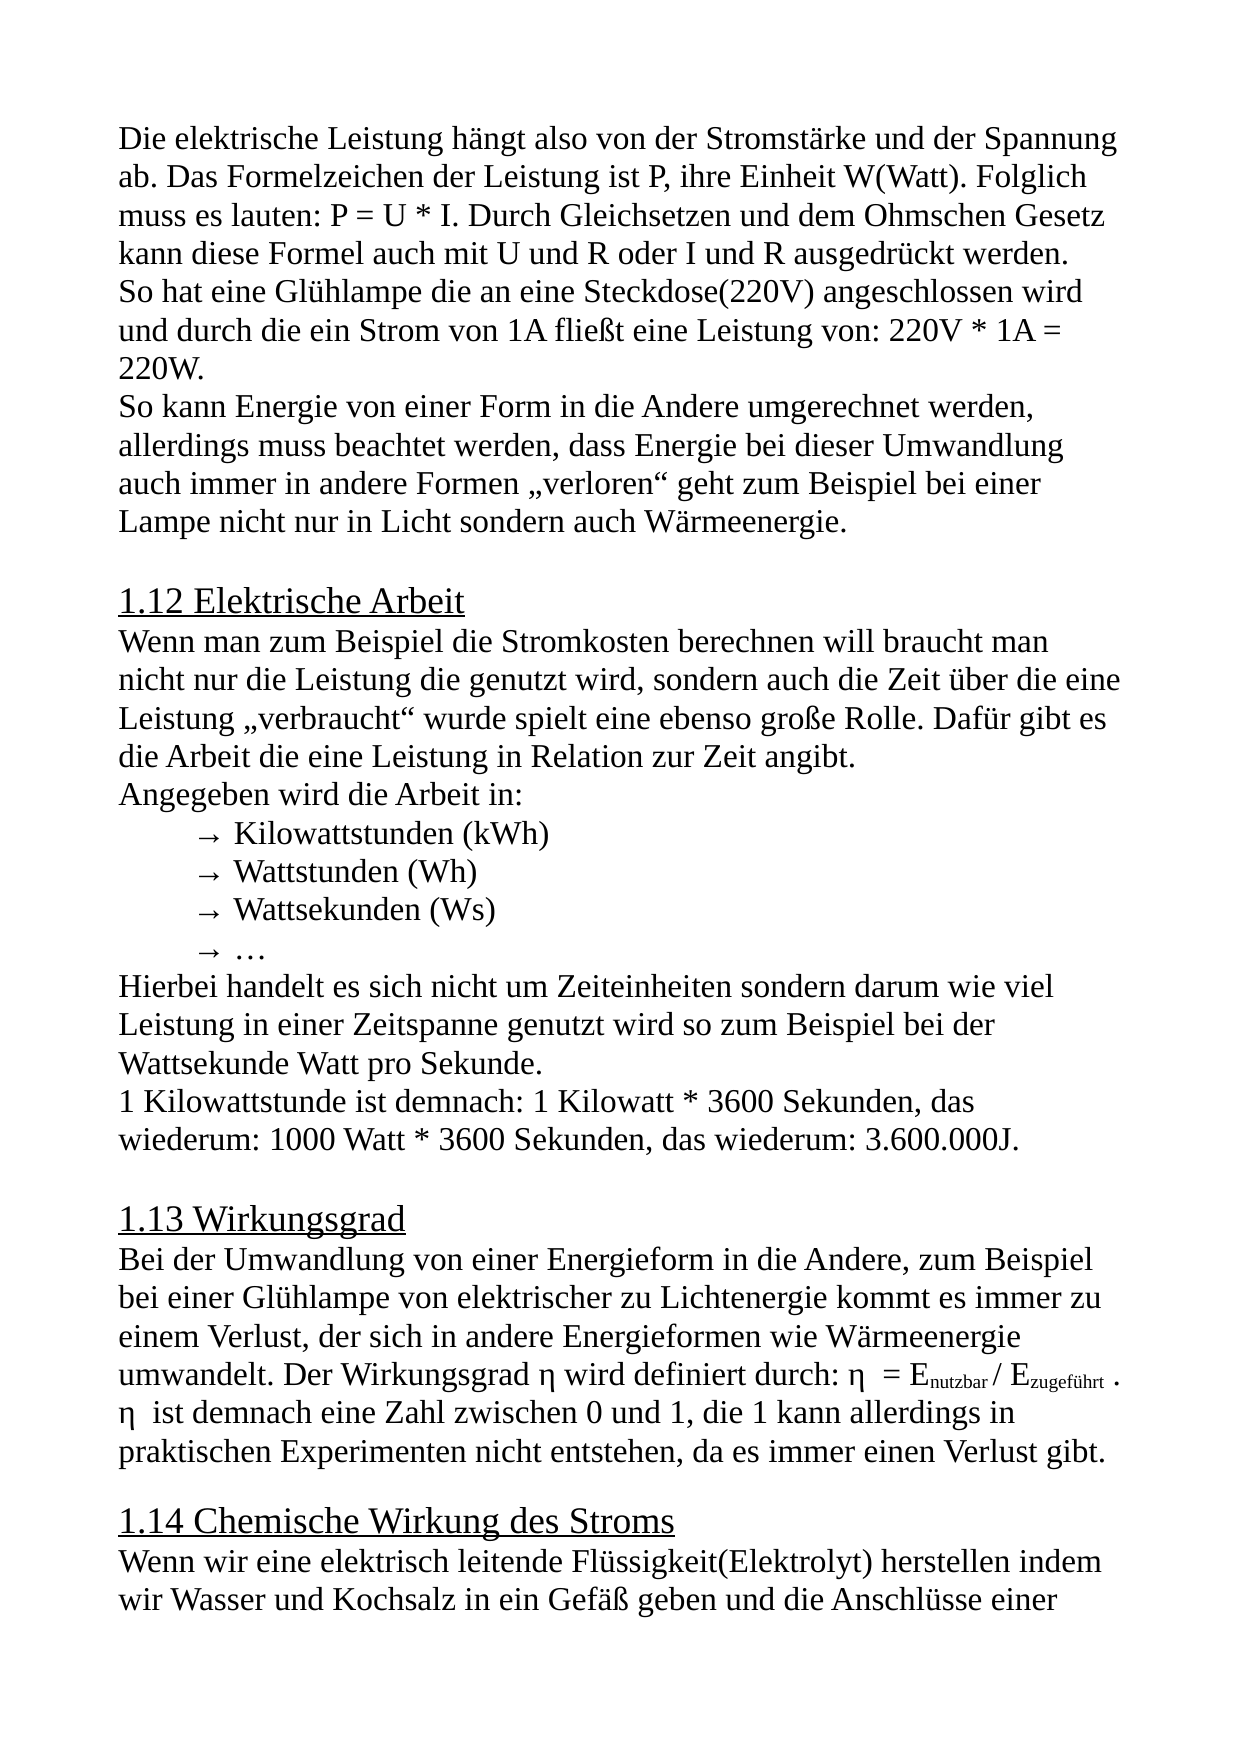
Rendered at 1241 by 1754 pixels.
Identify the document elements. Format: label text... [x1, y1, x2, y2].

text Hierbei handelt es sich nicht um Zeiteinheiten sondern darum wie viel Leistung in einer Zeitspanne genutzt wird so zum Beispiel bei der Wattsekunde Watt pro Sekunde. [118, 966, 1122, 1081]
text Bei der Umwandlung von einer Energieform in die Andere, zum Beispiel bei einer Glühlampe von elektrischer zu Lichtenergie kommt es immer zu einem Verlust, der sich in andere Energieformen wie Wärmeenergie umwandelt. Der Wirkungsgrad η wird definiert durch: η = Enutzbar / Ezugeführt . η ist demnach eine Zahl zwischen 0 und 1, die 1 kann allerdings in praktischen Experimenten nicht entstehen, da es immer einen Verlust gibt. [118, 1239, 1122, 1469]
text → Wattsekunden (Ws) [118, 889, 1122, 928]
text → … [118, 928, 1122, 966]
text 1.14 Chemische Wirkung des Stroms [118, 1498, 1122, 1541]
text Wenn man zum Beispiel die Stromkosten berechnen will braucht man nicht nur die Leistung die genutzt wird, sondern auch die Zeit über die eine Leistung „verbraucht“ wurde spielt eine ebenso große Rolle. Dafür gibt es die Arbeit die eine Leistung in Relation zur Zeit angibt. [118, 621, 1122, 774]
text → Kilowattstunden (kWh) [118, 813, 1122, 851]
text 1 Kilowattstunde ist demnach: 1 Kilowatt * 3600 Sekunden, das wiederum: 1000 Watt * 3600 Sekunden, das wiederum: 3.600.000J. [118, 1081, 1122, 1158]
text Die elektrische Leistung hängt also von der Stromstärke und der Spannung ab. Das Formelzeichen der Leistung ist P, ihre Einheit W(Watt). Folglich muss es lauten: P = U * I. Durch Gleichsetzen und dem Ohmschen Gesetz kann diese Formel auch mit U und R oder I und R ausgedrückt werden. [118, 118, 1122, 271]
text 1.13 Wirkungsgrad [118, 1196, 1122, 1239]
text So hat eine Glühlampe die an eine Steckdose(220V) angeschlossen wird und durch die ein Strom von 1A fließt eine Leistung von: 220V * 1A = 220W. [118, 271, 1122, 386]
text So kann Energie von einer Form in die Andere umgerechnet werden, allerdings muss beachtet werden, dass Energie bei dieser Umwandlung auch immer in andere Formen „verloren“ geht zum Beispiel bei einer Lampe nicht nur in Licht sondern auch Wärmeenergie. [118, 386, 1122, 540]
text → Wattstunden (Wh) [118, 851, 1122, 889]
text 1.12 Elektrische Arbeit [118, 578, 1122, 621]
text Angegeben wird die Arbeit in: [118, 774, 1122, 813]
text Wenn wir eine elektrisch leitende Flüssigkeit(Elektrolyt) herstellen indem wir Wasser und Kochsalz in ein Gefäß geben und die Anschlüsse einer [118, 1541, 1122, 1618]
